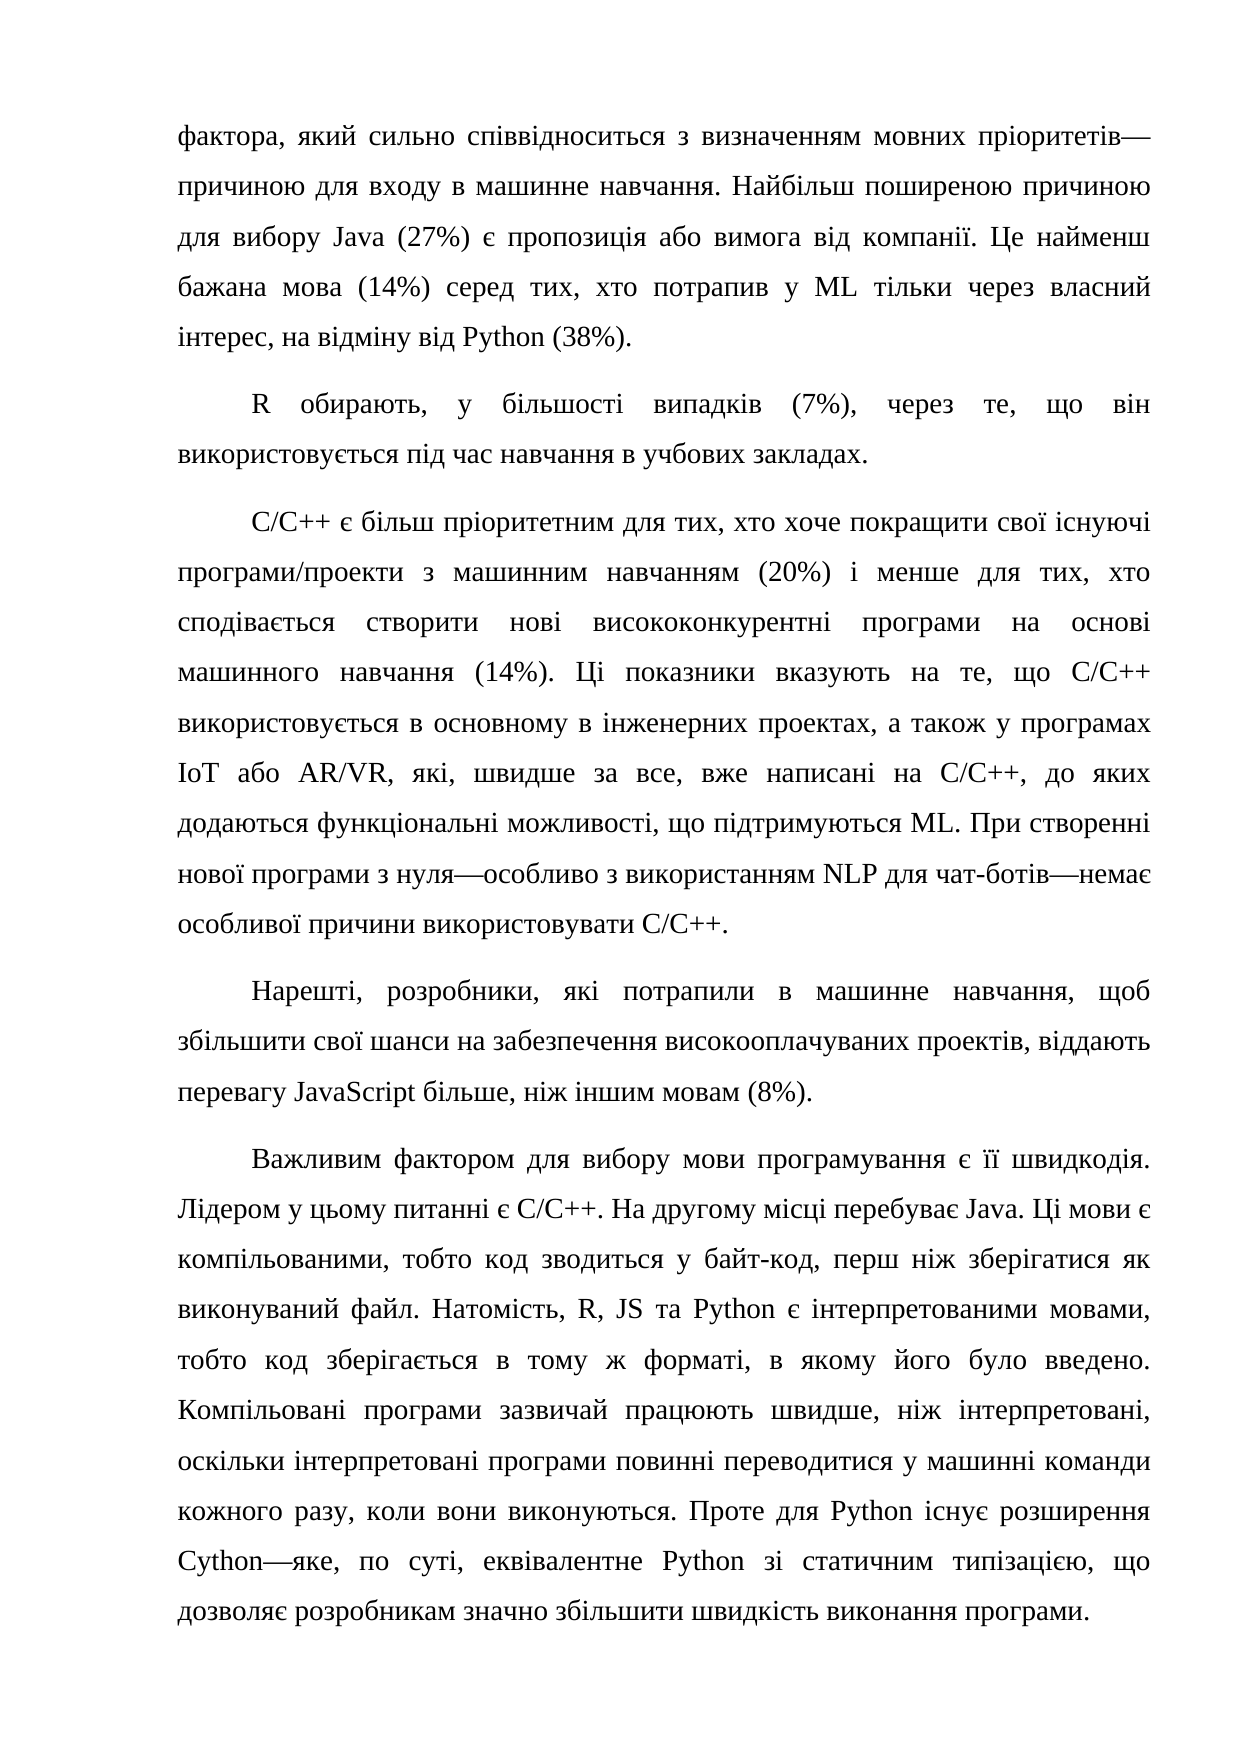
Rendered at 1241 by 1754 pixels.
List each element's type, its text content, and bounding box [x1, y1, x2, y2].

text фактора, який сильно співвідноситься з визначенням мовних пріоритетів—причиною для входу в машинне навчання. Найбільш поширеною причиною для вибору Java (27%) є пропозиція або вимога від компанії. Це найменш бажана мова (14%) серед тих, хто потрапив у ML тільки через власний інтерес, на відміну від Python (38%). [177, 118, 1152, 353]
text Нарешті, розробники, які потрапили в машинне навчання, щоб збільшити свої шанси на забезпечення високооплачуваних проектів, віддають перевагу JavaScript більше, ніж іншим мовам (8%). [177, 973, 1152, 1107]
text Важливим фактором для вибору мови програмування є її швидкодія. Лідером у цьому питанні є C/C++. На другому місці перебуває Java. Ці мови є компільованими, тобто код зводиться у байт-код, перш ніж зберігатися як виконуваний файл. Натомість, R, JS та Python є інтерпретованими мовами, тобто код зберігається в тому ж форматі, в якому його було введено. Компільовані програми зазвичай працюють швидше, ніж інтерпретовані, оскільки інтерпретовані програми повинні переводитися у машинні команди кожного разу, коли вони виконуються. Проте для Python існує розширення Cython—яке, по суті, еквівалентне Python зі статичним типізацією, що дозволяє розробникам значно збільшити швидкість виконання програми. [177, 1141, 1152, 1627]
text R обирають, у більшості випадків (7%), через те, що він використовується під час навчання в учбових закладах. [177, 386, 1152, 470]
text C/C++ є більш пріоритетним для тих, хто хоче покращити свої існуючі програми/проекти з машинним навчанням (20%) і менше для тих, хто сподівається створити нові висококонкурентні програми на основі машинного навчання (14%). Ці показники вказують на те, що C/C++ використовується в основному в інженерних проектах, а також у програмах IoT або AR/VR, які, швидше за все, вже написані на C/C++, до яких додаються функціональні можливості, що підтримуються ML. При створенні нової програми з нуля—особливо з використанням NLP для чат-ботів—немає особливої причини використовувати C/C++. [177, 504, 1152, 940]
